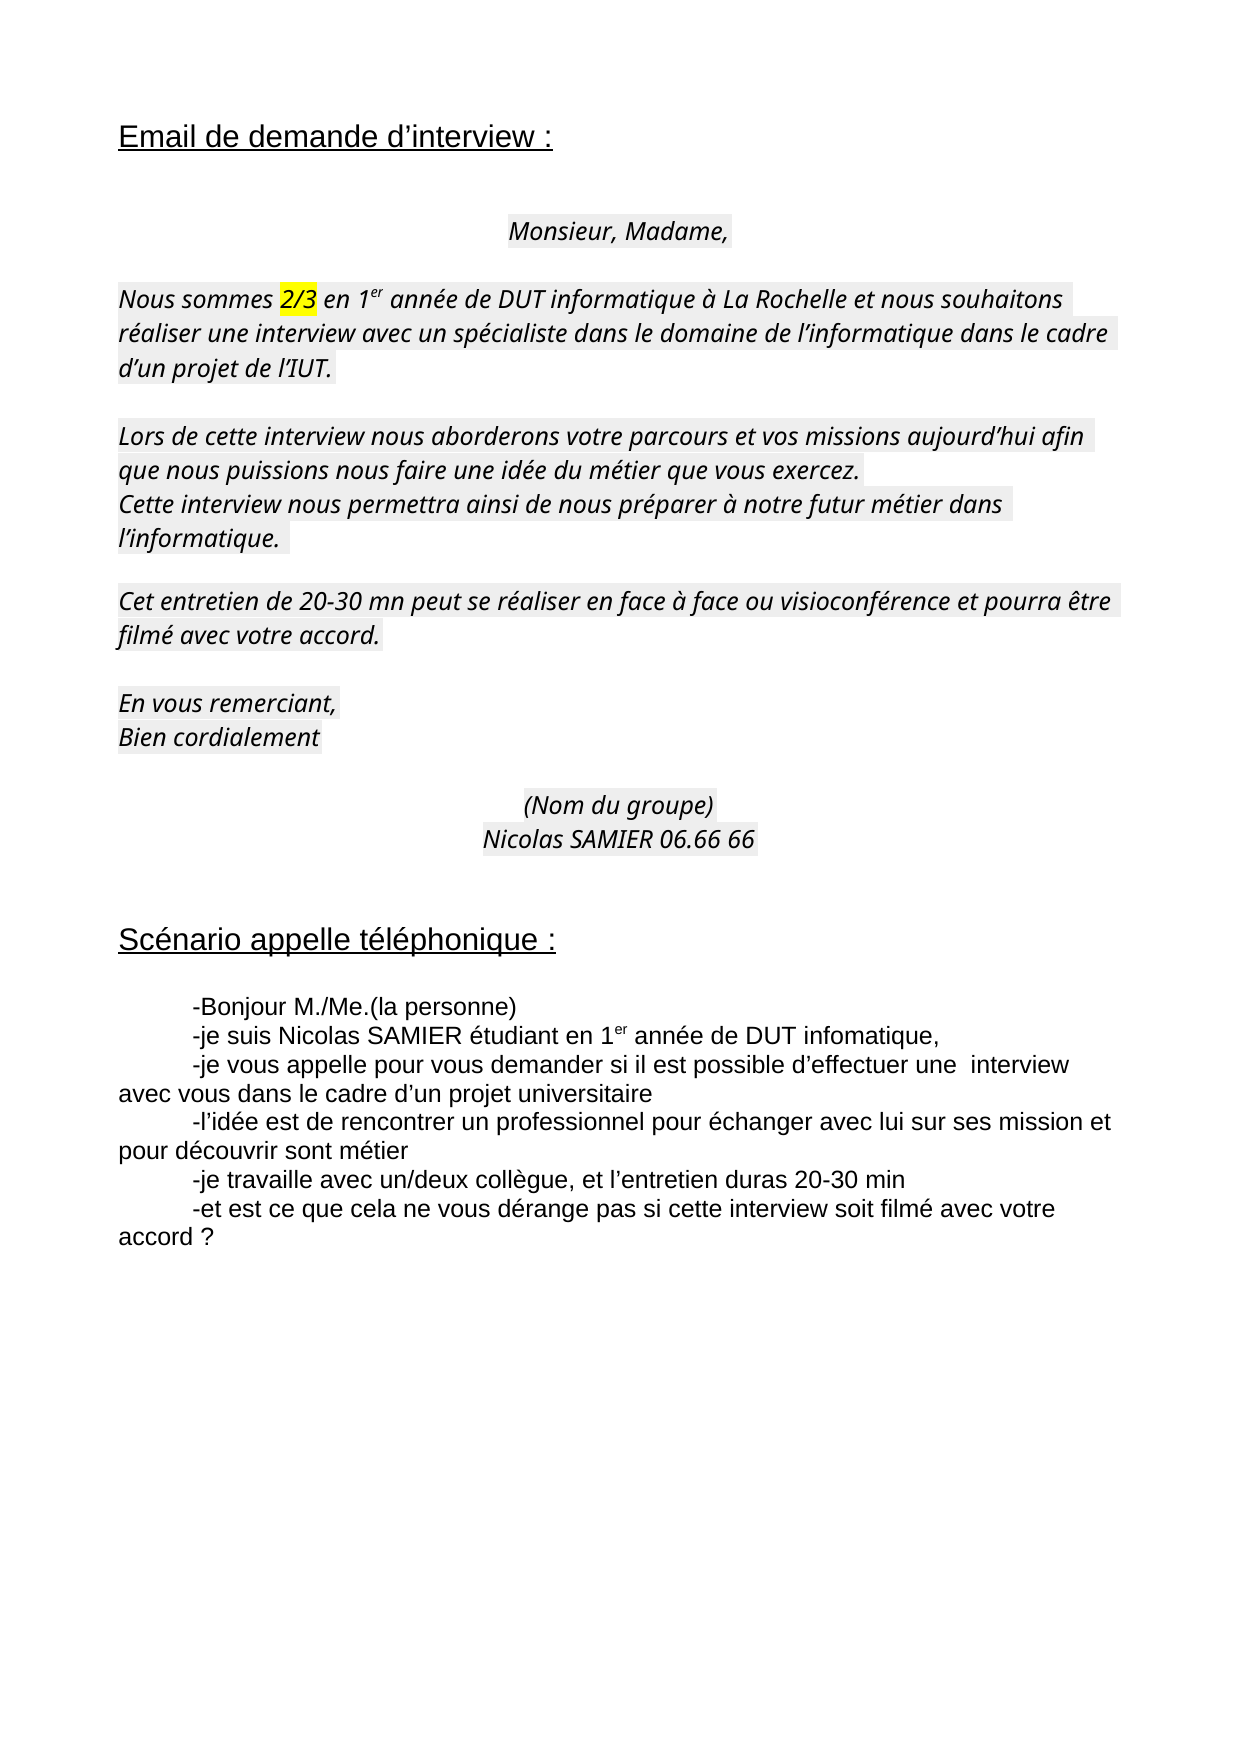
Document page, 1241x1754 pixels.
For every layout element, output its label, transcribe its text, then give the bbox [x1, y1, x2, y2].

text Email de demande d’interview : [118, 118, 1122, 154]
text Lors de cette interview nous aborderons votre parcours et vos missions aujourd’hui afin que nous puissions nous faire une idée du métier que vous exercez. [118, 418, 1122, 486]
text Cet entretien de 20-30 mn peut se réaliser en face à face ou visioconférence et pourra être filmé avec votre accord. [118, 583, 1122, 651]
text -je travaille avec un/deux collègue, et l’entretien duras 20-30 min [118, 1165, 1122, 1194]
text Bien cordialement [118, 719, 1122, 754]
text -l’idée est de rencontrer un professionnel pour échanger avec lui sur ses mission et pour découvrir sont métier [118, 1107, 1122, 1165]
text Nous sommes 2/3 en 1er année de DUT informatique à La Rochelle et nous souhaitons réaliser une interview avec un spécialiste dans le domaine de l’informatique dans le cadre d’un projet de l’IUT. [118, 248, 1122, 384]
text Nicolas SAMIER 06.66 66 [118, 822, 1122, 856]
text Cette interview nous permettra ainsi de nous préparer à notre futur métier dans l’informatique. [118, 486, 1122, 554]
text -Bonjour M./Me.(la personne) [118, 992, 1122, 1021]
text (Nom du groupe) [118, 754, 1122, 822]
text -je vous appelle pour vous demander si il est possible d’effectuer une interview avec vous dans le cadre d’un projet universitaire [118, 1050, 1122, 1107]
text Monsieur, Madame, [118, 214, 1122, 248]
text En vous remerciant, [118, 651, 1122, 719]
text Scénario appelle téléphonique : [118, 921, 1122, 956]
text -et est ce que cela ne vous dérange pas si cette interview soit filmé avec votre accord ? [118, 1194, 1122, 1251]
text -je suis Nicolas SAMIER étudiant en 1er année de DUT infomatique, [118, 1021, 1122, 1050]
